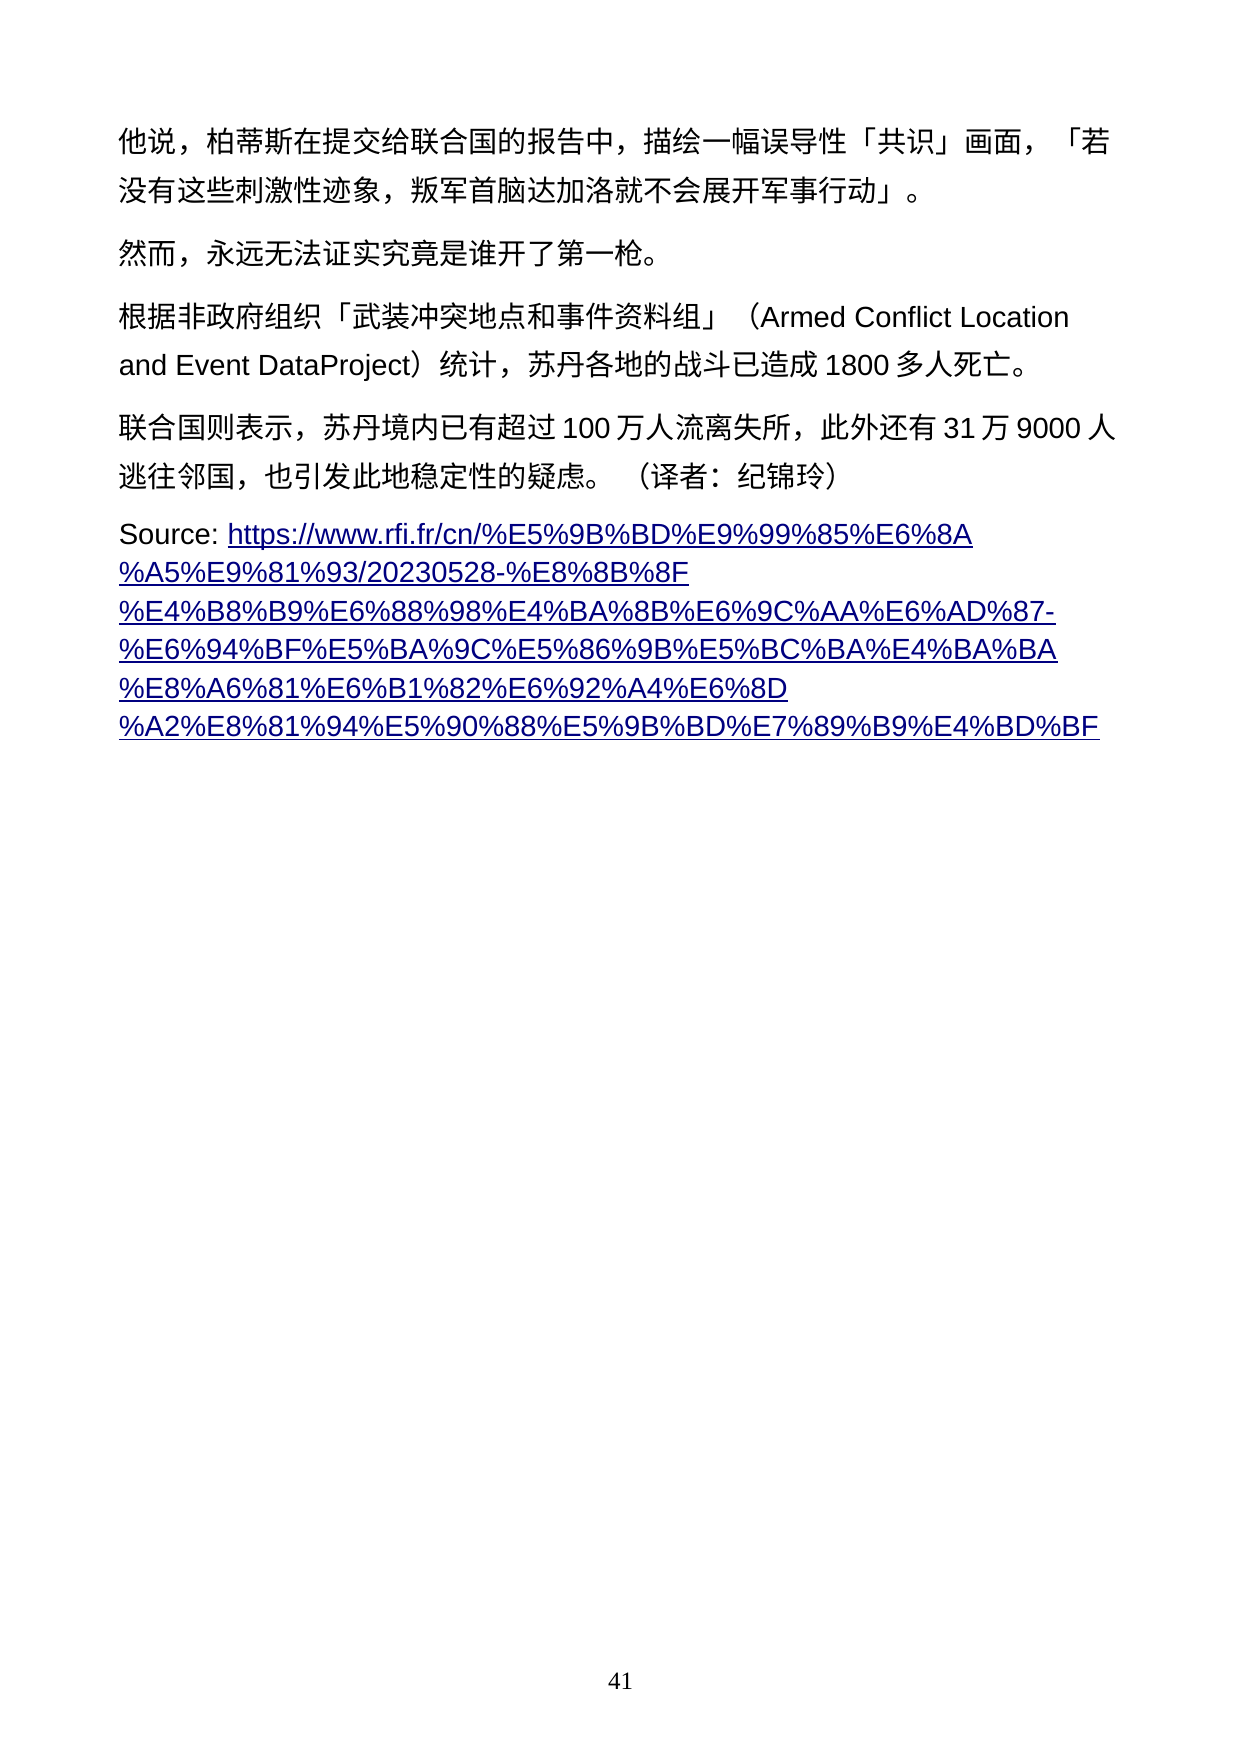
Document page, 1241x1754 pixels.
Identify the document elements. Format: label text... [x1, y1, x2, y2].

text 他说，柏蒂斯在提交给联合国的报告中，描绘一幅误导性「共识」画面，「若没有这些刺激性迹象，叛军首脑达加洛就不会展开军事行动」。 [118, 118, 1122, 209]
text Source: https://www.rfi.fr/cn/%E5%9B%BD%E9%99%85%E6%8A%A5%E9%81%93/20230528-%E8%8B%8F%E4%B8%B9%E6%88%98%E4%BA%8B%E6%9C%AA%E6%AD%87-%E6%94%BF%E5%BA%9C%E5%86%9B%E5%BC%BA%E4%BA%BA%E8%A6%81%E6%B1%82%E6%92%A4%E6%8D%A2%E8%81%94%E5%90%88%E5%9B%BD%E7%89%B9%E4%BD%BF [118, 517, 1122, 743]
text 联合国则表示，苏丹境内已有超过100万人流离失所，此外还有31万9000人逃往邻国，也引发此地稳定性的疑虑。 （译者：纪锦玲） [118, 405, 1122, 496]
text 根据非政府组织「武装冲突地点和事件资料组」（Armed Conflict Location and Event DataProject）统计，苏丹各地的战斗已造成1800多人死亡。 [118, 293, 1122, 384]
text 然而，永远无法证实究竟是谁开了第一枪。 [118, 230, 1122, 272]
